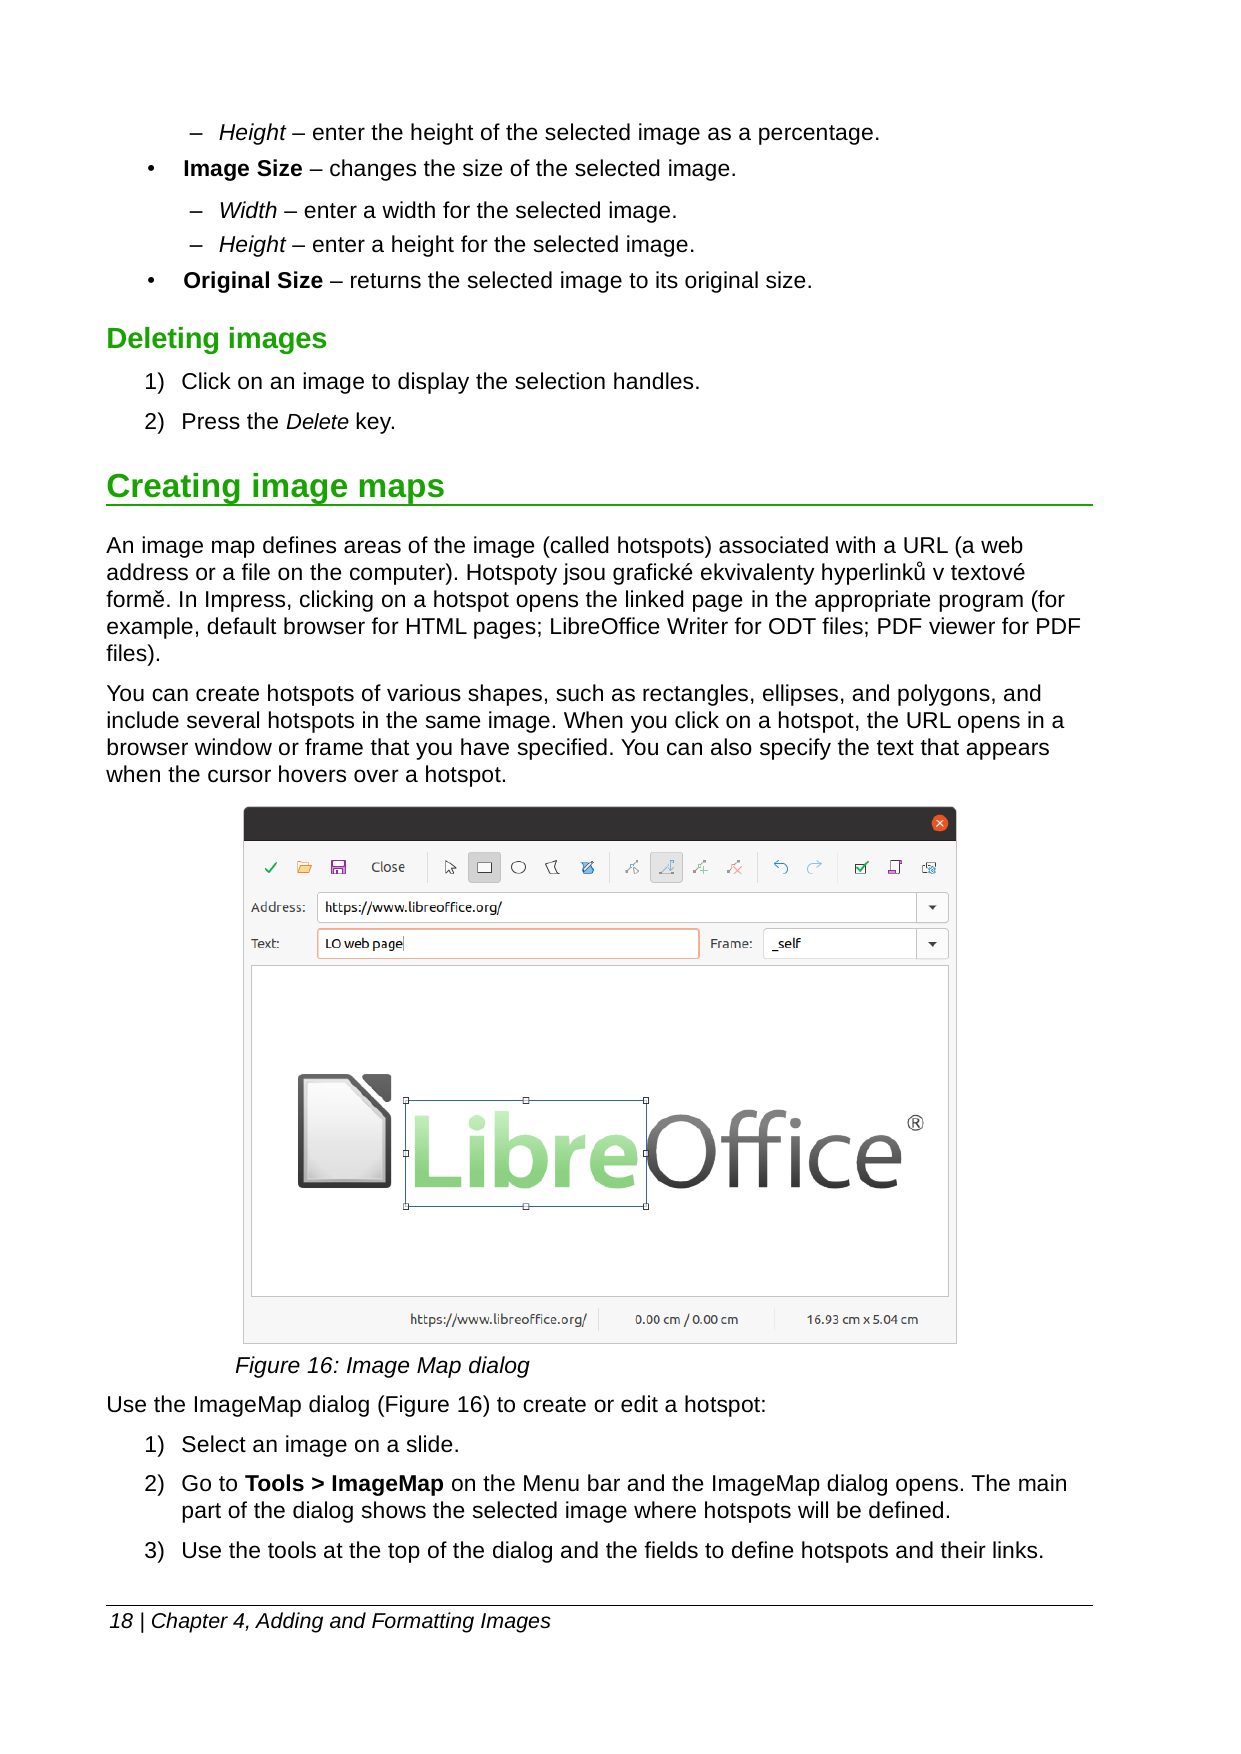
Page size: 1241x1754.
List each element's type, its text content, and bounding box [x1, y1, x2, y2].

list Height – enter the height of the selected image as a percentage. [189, 118, 1093, 145]
text Use the ImageMap dialog (Figure 16) to create or edit a hotspot: [106, 1390, 1093, 1417]
list Select an image on a slide. [164, 1430, 1093, 1457]
list Go to Tools > ImageMap on the Menu bar and the ImageMap dialog opens. The main part of the dialog shows the selected image where hotspots will be defined. [164, 1469, 1093, 1524]
list Original Size – returns the selected image to its original size. [144, 263, 1093, 296]
list Width – enter a width for the selected image. [189, 197, 1093, 224]
subtitle Deleting images [106, 321, 1093, 355]
subtitle Creating image maps [106, 465, 1093, 504]
text You can create hotspots of various shapes, such as rectangles, ellipses, and polygons, and include several hotspots in the same image. When you click on a hotspot, the URL opens in a browser window or frame that you have specified. You can also specify the text that appears when the cursor hovers over a hotspot. [106, 679, 1093, 787]
list Click on an image to display the selection handles. [164, 367, 1093, 394]
text Figure 16: Image Map dialog [235, 1352, 964, 1378]
list Use the tools at the top of the dialog and the fields to define hotspots and their links. [164, 1536, 1093, 1563]
text An image map defines areas of the image (called hotspots) associated with a URL (a web address or a file on the computer). Hotspoty jsou grafické ekvivalenty hyperlinků v textové formě. In Impress, clicking on a hotspot opens the linked page in the appropriate program (for example, default browser for HTML pages; LibreOffice Writer for ODT files; PDF viewer for PDF files). [106, 531, 1093, 666]
list Height – enter a height for the selected image. [189, 230, 1093, 257]
picture [234, 799, 964, 1352]
list Press the Delete key. [164, 407, 1093, 434]
list Image Size – changes the size of the selected image. [144, 151, 1093, 184]
